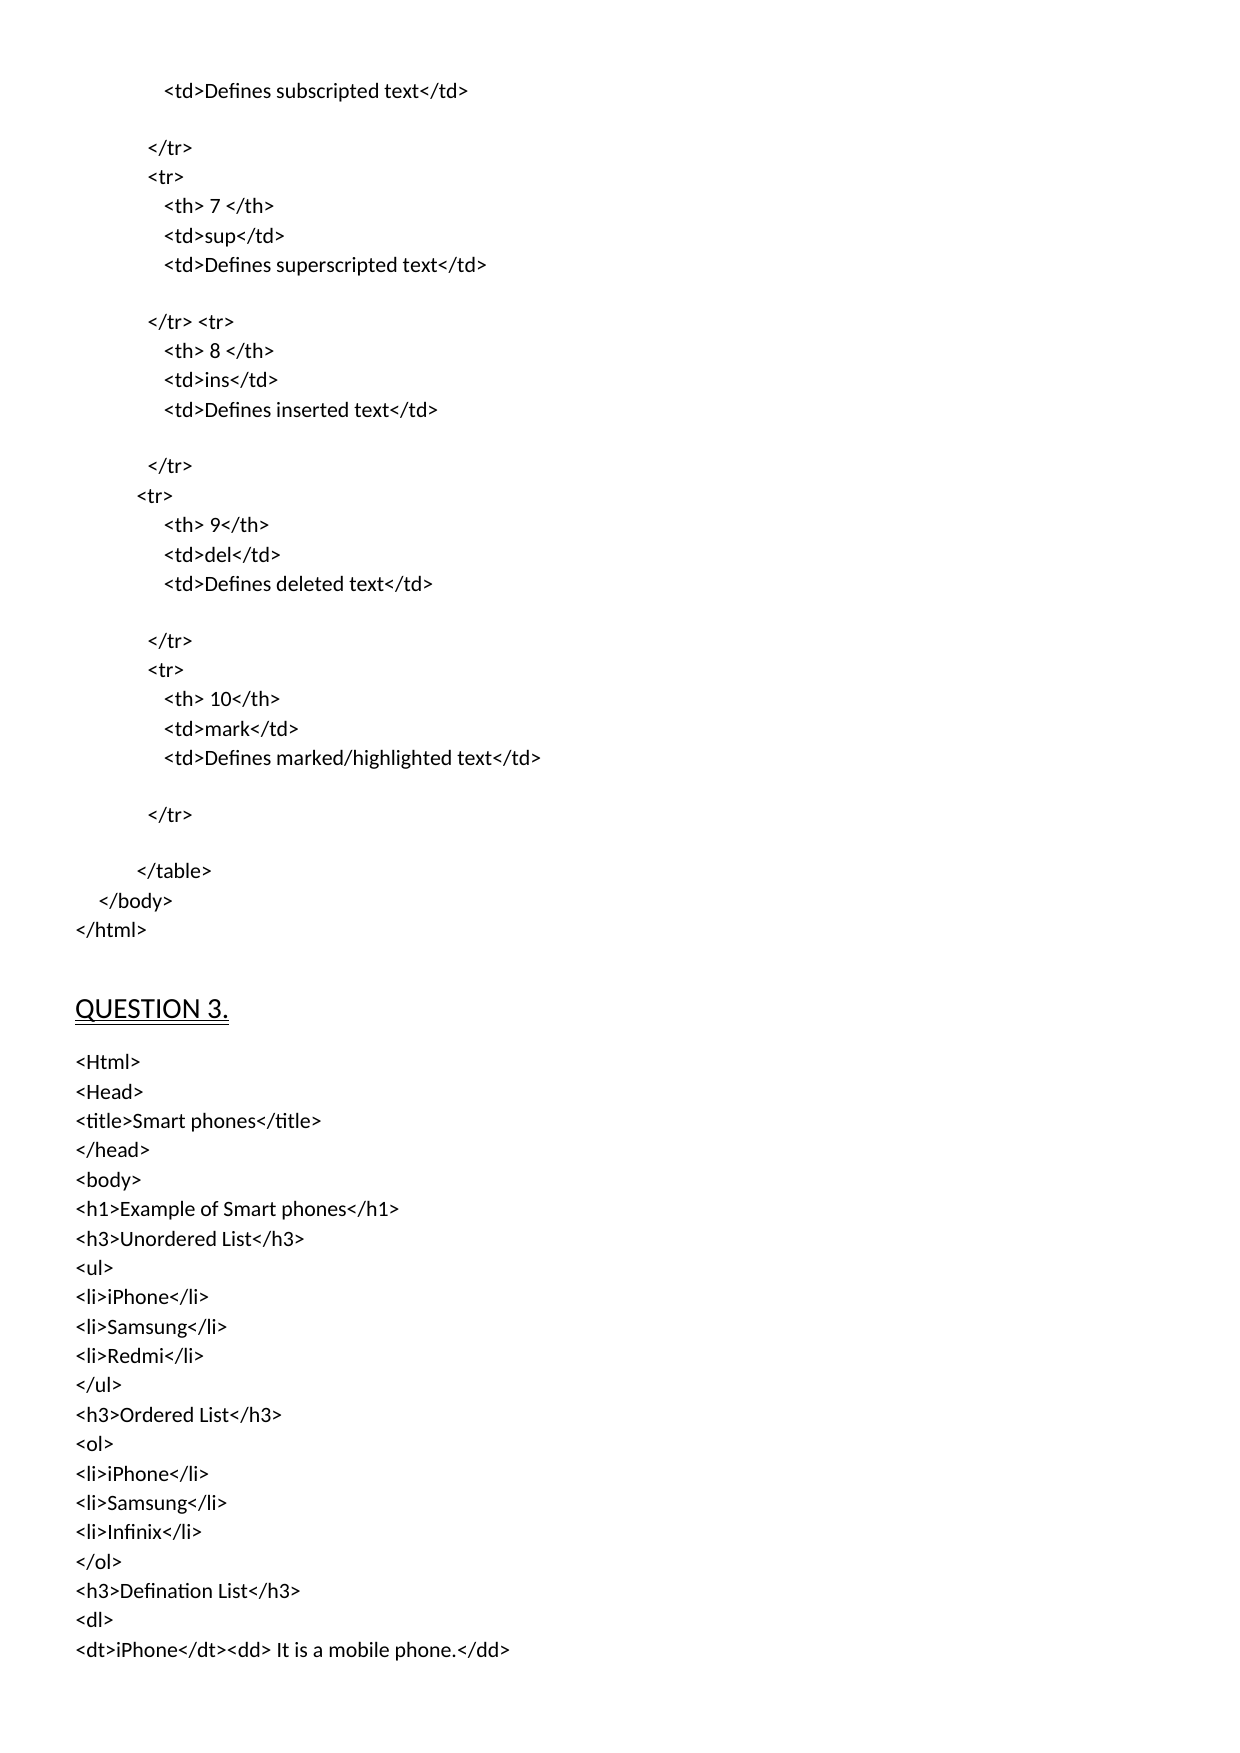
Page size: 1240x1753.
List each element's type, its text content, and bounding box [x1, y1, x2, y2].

text <li>Infinix</li> [75, 1518, 1164, 1545]
text <h1>Example of Smart phones</h1> [75, 1195, 1164, 1222]
text <td>sup</td> [164, 222, 1164, 248]
text <li>iPhone</li> [75, 1460, 1164, 1486]
text <th> 7 </th> [164, 192, 1164, 219]
text </table> [136, 858, 1164, 884]
text <title>Smart phones</title> [75, 1107, 1164, 1134]
text <Html> [75, 1048, 1164, 1075]
text </ol> [75, 1548, 1164, 1574]
text <td>del</td> [164, 541, 1164, 567]
text <ul> [75, 1254, 1164, 1281]
text <dt>iPhone</dt><dd> It is a mobile phone.</dd> [75, 1636, 1164, 1663]
text <td>Defines inserted text</td> [164, 396, 1164, 423]
text </body> [98, 887, 1164, 914]
text <h3>Defination List</h3> [75, 1577, 1164, 1604]
text <h3>Unordered List</h3> [75, 1225, 1164, 1251]
text <h3>Ordered List</h3> [75, 1401, 1164, 1428]
text <td>Defines deleted text</td> [164, 570, 1164, 597]
text <td>mark</td> [164, 715, 1164, 742]
text </tr> [147, 134, 1164, 160]
text <td>Defines subscripted text</td> [164, 77, 1164, 104]
text <td>ins</td> [164, 367, 1164, 393]
text QUESTION 3. [75, 990, 1164, 1026]
text <Head> [75, 1078, 1164, 1104]
text <ol> [75, 1430, 1164, 1457]
text <td>Defines marked/highlighted text</td> [164, 744, 1164, 771]
text </tr> <tr> [147, 308, 1164, 334]
text <dl> [75, 1607, 1164, 1633]
text <tr> [136, 482, 1164, 509]
text <th> 9</th> [164, 511, 1164, 538]
text <td>Defines superscripted text</td> [164, 251, 1164, 278]
text </html> [75, 916, 1164, 943]
text </head> [75, 1137, 1164, 1163]
text </ul> [75, 1372, 1164, 1398]
text <tr> [147, 163, 1164, 190]
text <th> 8 </th> [164, 337, 1164, 364]
text </tr> [147, 627, 1164, 653]
text </tr> [147, 801, 1164, 828]
text </tr> [147, 453, 1164, 479]
text <li>iPhone</li> [75, 1283, 1164, 1310]
text <li>Samsung</li> [75, 1313, 1164, 1339]
text <body> [75, 1166, 1164, 1193]
text <li>Redmi</li> [75, 1342, 1164, 1369]
text <li>Samsung</li> [75, 1489, 1164, 1516]
text <tr> [147, 656, 1164, 683]
text <th> 10</th> [164, 686, 1164, 712]
